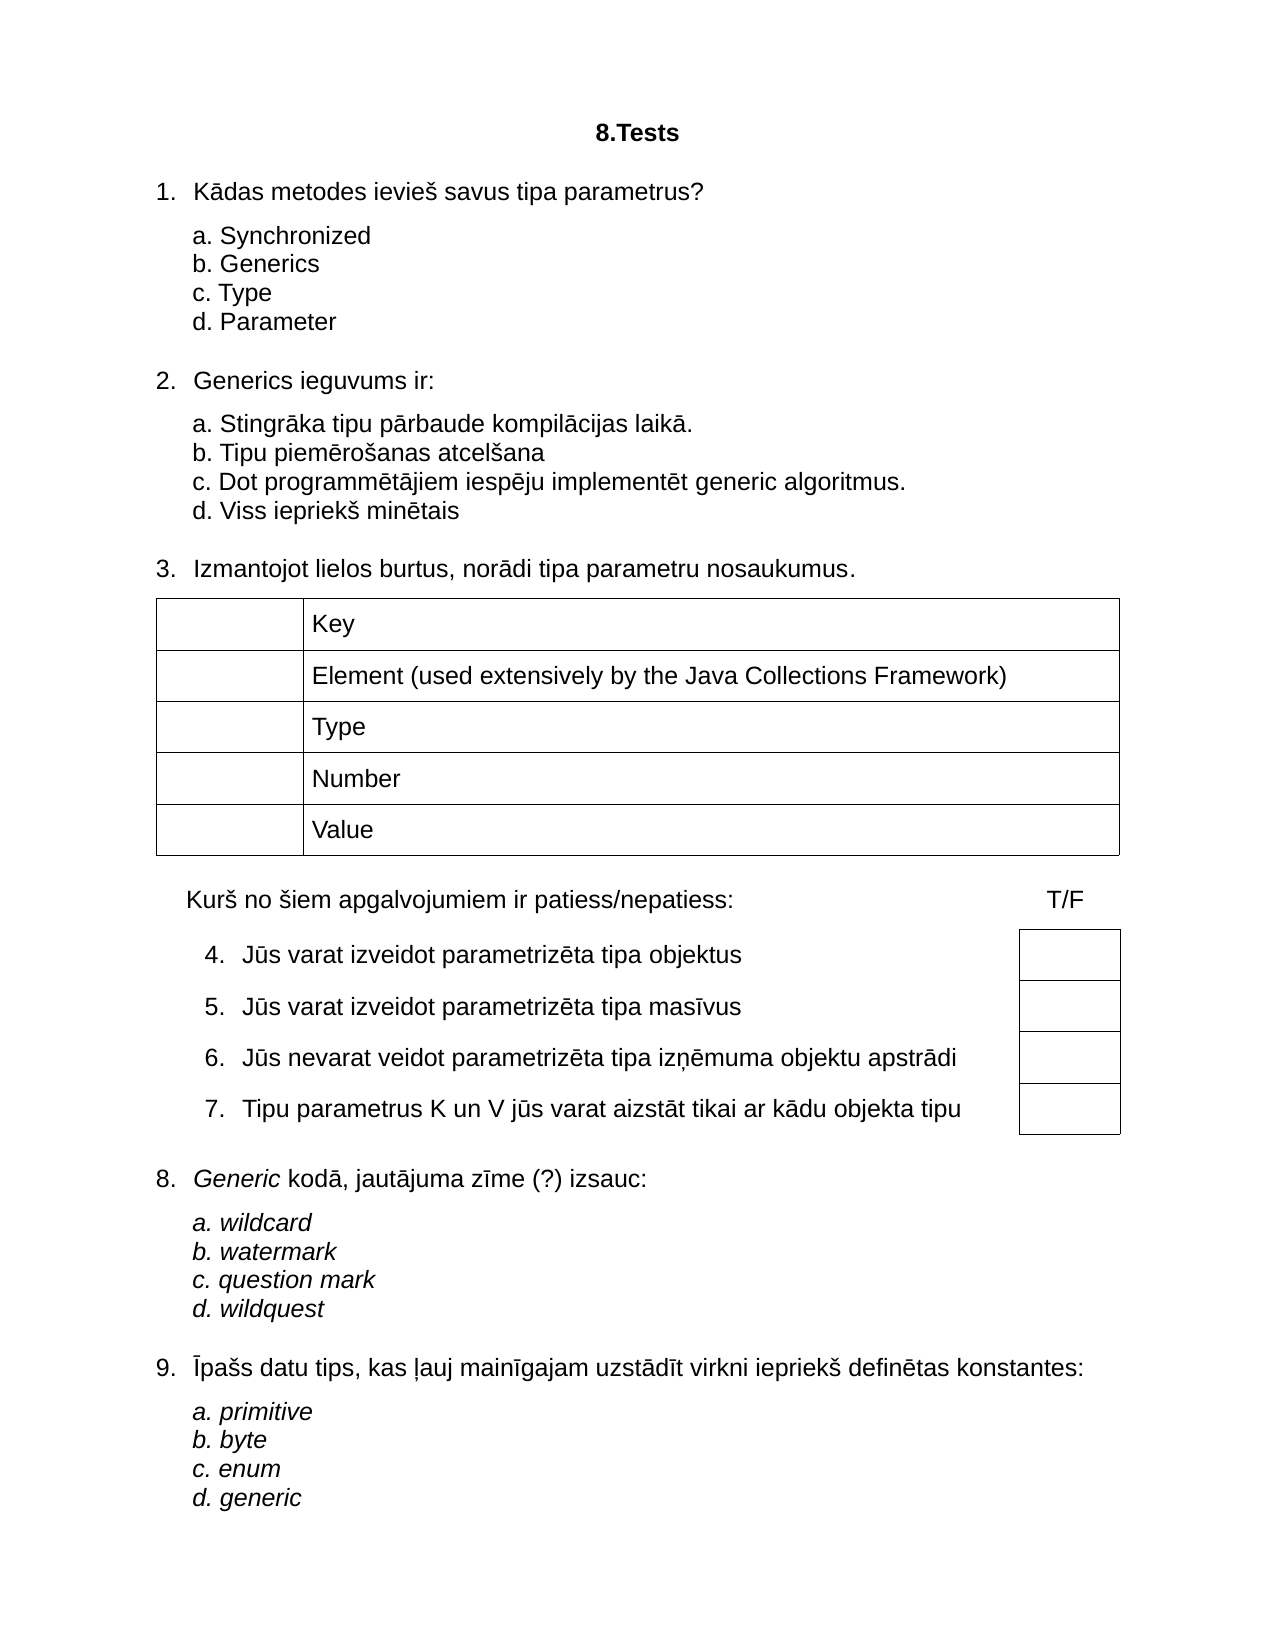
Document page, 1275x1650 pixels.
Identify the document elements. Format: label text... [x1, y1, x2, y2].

text b. Generics [118, 249, 1157, 278]
table_header Jūs varat izveidot parametrizēta tipa objektus [156, 929, 1019, 980]
text b. watermark [118, 1237, 1157, 1266]
list Generics ieguvums ir: [156, 366, 1157, 394]
table_cell [157, 805, 303, 855]
text a. primitive [118, 1397, 1157, 1426]
table_cell [157, 702, 303, 752]
table_cell [157, 651, 303, 701]
text a. wildcard [118, 1208, 1157, 1237]
table_cell Number [304, 753, 1119, 803]
table_cell Jūs nevarat veidot parametrizēta tipa izņēmuma objektu apstrādi [156, 1031, 1019, 1083]
text d. wildquest [118, 1294, 1157, 1323]
table_cell Value [304, 805, 1119, 855]
list Izmantojot lielos burtus, norādi tipa parametru nosaukumus. [156, 554, 1157, 583]
list Generic kodā, jautājuma zīme (?) izsauc: [156, 1164, 1157, 1193]
text 8.Tests [118, 118, 1157, 147]
text d. Parameter [118, 307, 1157, 336]
text d. generic [118, 1483, 1157, 1512]
list Kādas metodes ievieš savus tipa parametrus? [156, 177, 1157, 206]
table_header Key [304, 599, 1119, 649]
table_cell [1020, 981, 1120, 1031]
text a. Synchronized [118, 221, 1157, 249]
text c. question mark [118, 1266, 1157, 1294]
text c. Dot programmētājiem iespēju implementēt generic algoritmus. [118, 467, 1157, 496]
table_header [157, 599, 303, 649]
table_cell Jūs varat izveidot parametrizēta tipa masīvus [156, 980, 1019, 1031]
table_cell Element (used extensively by the Java Collections Framework) [304, 651, 1119, 701]
text c. Type [118, 278, 1157, 307]
text Kurš no šiem apgalvojumiem ir patiess/nepatiess: T/F [186, 885, 1157, 914]
table_cell Type [304, 702, 1119, 752]
table_cell [1020, 1084, 1120, 1134]
text b. Tipu piemērošanas atcelšana [118, 438, 1157, 467]
table_cell [1020, 1032, 1120, 1083]
table_cell [157, 753, 303, 803]
text b. byte [118, 1426, 1157, 1454]
table_header [1020, 930, 1120, 980]
text d. Viss iepriekš minētais [118, 496, 1157, 524]
list Īpašs datu tips, kas ļauj mainīgajam uzstādīt virkni iepriekš definētas konstantes: [156, 1353, 1157, 1382]
text a. Stingrāka tipu pārbaude kompilācijas laikā. [118, 409, 1157, 438]
table_cell Tipu parametrus K un V jūs varat aizstāt tikai ar kādu objekta tipu [156, 1083, 1019, 1134]
text c. enum [118, 1454, 1157, 1483]
